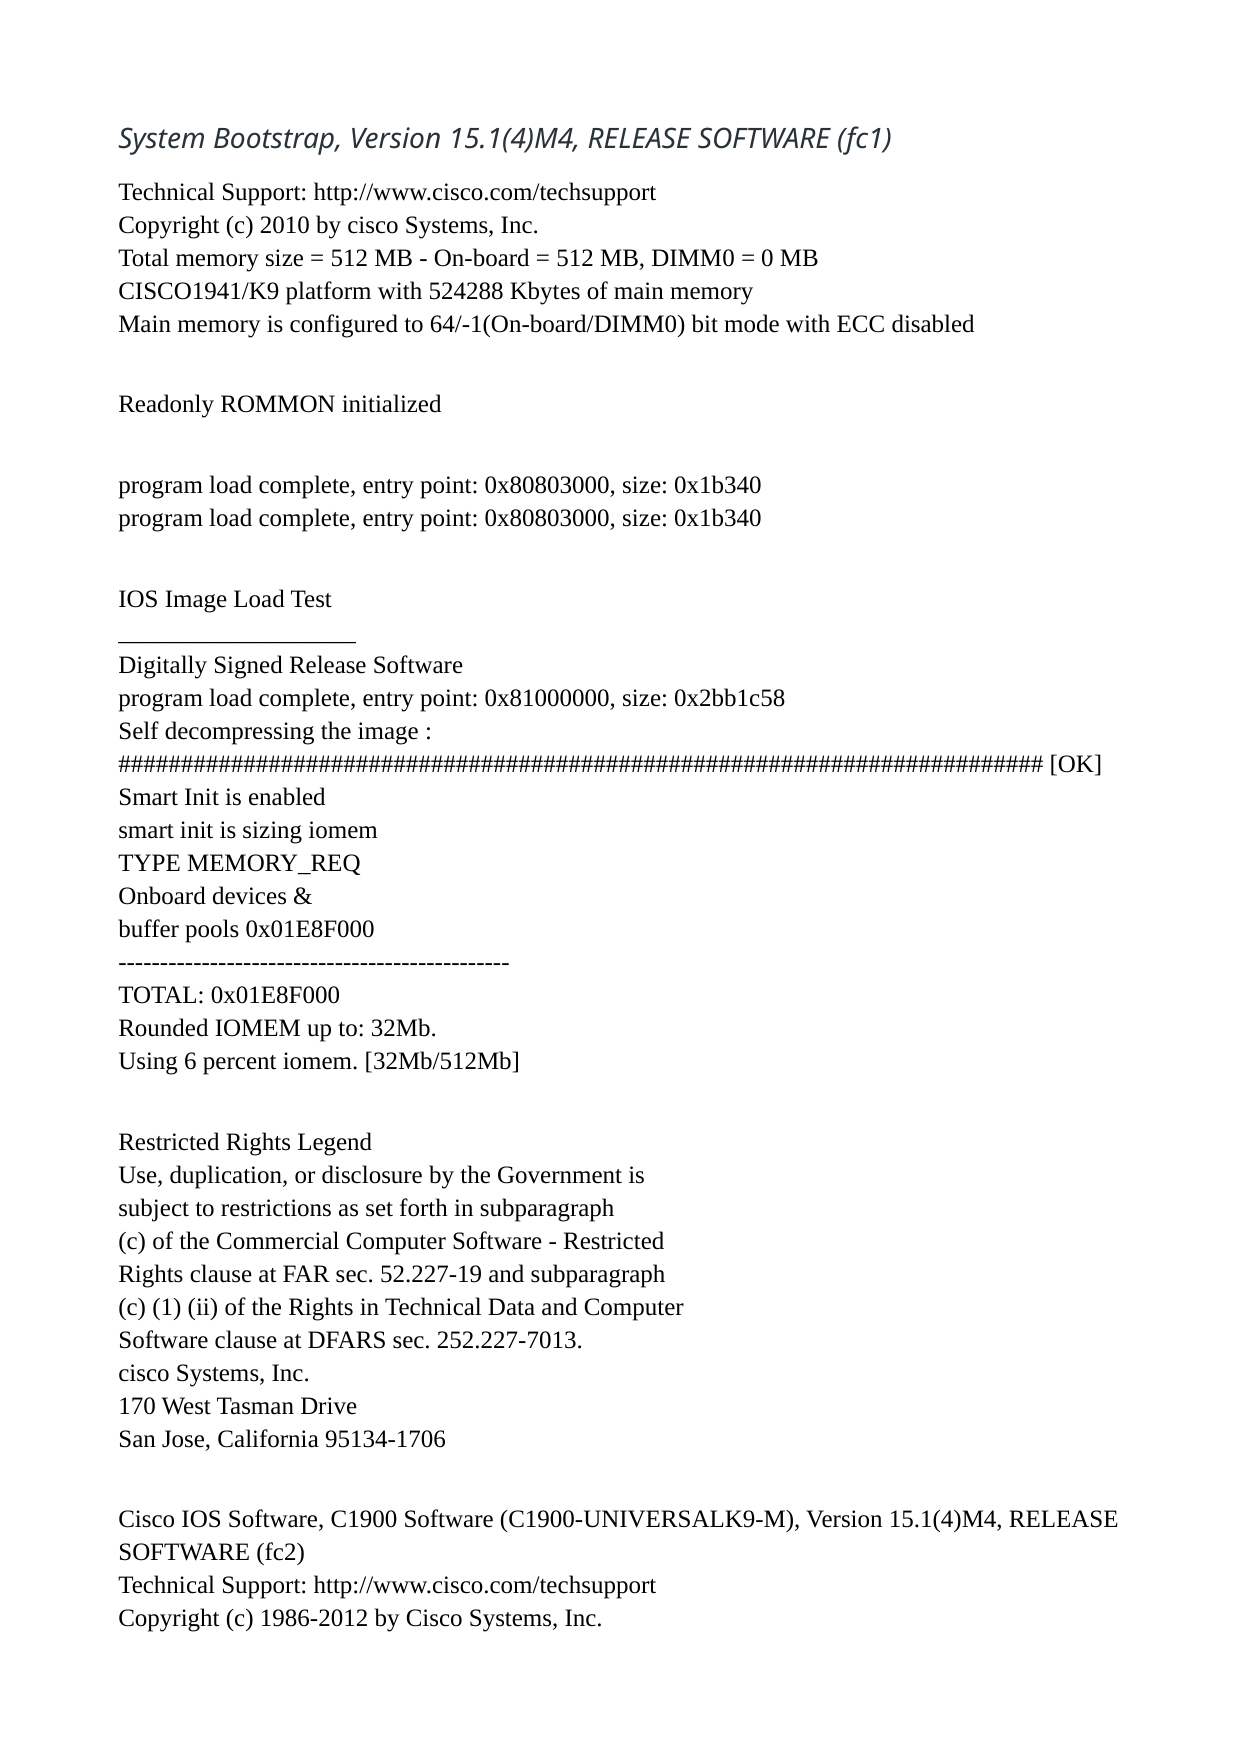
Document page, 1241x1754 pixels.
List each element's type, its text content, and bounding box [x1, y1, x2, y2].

text CISCO1941/K9 platform with 524288 Kbytes of main memory [118, 276, 1122, 304]
text Technical Support: http://www.cisco.com/techsupport [118, 177, 1122, 206]
text cisco Systems, Inc. [118, 1358, 1122, 1387]
text Cisco IOS Software, C1900 Software (C1900-UNIVERSALK9-M), Version 15.1(4)M4, RELEASE SOFTWARE (fc2) [118, 1504, 1122, 1566]
text ----------------------------------------------- [118, 947, 1122, 976]
text program load complete, entry point: 0x80803000, size: 0x1b340 [118, 470, 1122, 499]
text program load complete, entry point: 0x80803000, size: 0x1b340 [118, 503, 1122, 532]
text Onboard devices & [118, 881, 1122, 910]
text Smart Init is enabled [118, 782, 1122, 811]
text subject to restrictions as set forth in subparagraph [118, 1193, 1122, 1221]
text ___________________ [118, 617, 1122, 646]
text Using 6 percent iomem. [32Mb/512Mb] [118, 1046, 1122, 1075]
text Technical Support: http://www.cisco.com/techsupport [118, 1571, 1122, 1599]
text Copyright (c) 2010 by cisco Systems, Inc. [118, 210, 1122, 238]
text Rights clause at FAR sec. 52.227-19 and subparagraph [118, 1259, 1122, 1287]
text Software clause at DFARS sec. 252.227-7013. [118, 1325, 1122, 1353]
text Use, duplication, or disclosure by the Government is [118, 1160, 1122, 1188]
text System Bootstrap, Version 15.1(4)M4, RELEASE SOFTWARE (fc1) [118, 118, 1122, 156]
text TYPE MEMORY_REQ [118, 848, 1122, 877]
text Rounded IOMEM up to: 32Mb. [118, 1013, 1122, 1042]
text buffer pools 0x01E8F000 [118, 914, 1122, 943]
text Copyright (c) 1986-2012 by Cisco Systems, Inc. [118, 1603, 1122, 1632]
text Total memory size = 512 MB - On-board = 512 MB, DIMM0 = 0 MB [118, 243, 1122, 272]
text Restricted Rights Legend [118, 1127, 1122, 1155]
text Self decompressing the image : [118, 716, 1122, 744]
text San Jose, California 95134-1706 [118, 1424, 1122, 1453]
text (c) (1) (ii) of the Rights in Technical Data and Computer [118, 1292, 1122, 1321]
text TOTAL: 0x01E8F000 [118, 980, 1122, 1009]
text Readonly ROMMON initialized [118, 389, 1122, 418]
text IOS Image Load Test [118, 584, 1122, 612]
text 170 West Tasman Drive [118, 1391, 1122, 1419]
text smart init is sizing iomem [118, 815, 1122, 844]
text Main memory is configured to 64/-1(On-board/DIMM0) bit mode with ECC disabled [118, 309, 1122, 338]
text program load complete, entry point: 0x81000000, size: 0x2bb1c58 [118, 683, 1122, 712]
text (c) of the Commercial Computer Software - Restricted [118, 1226, 1122, 1254]
text Digitally Signed Release Software [118, 650, 1122, 678]
text ########################################################################## [OK] [118, 749, 1122, 778]
